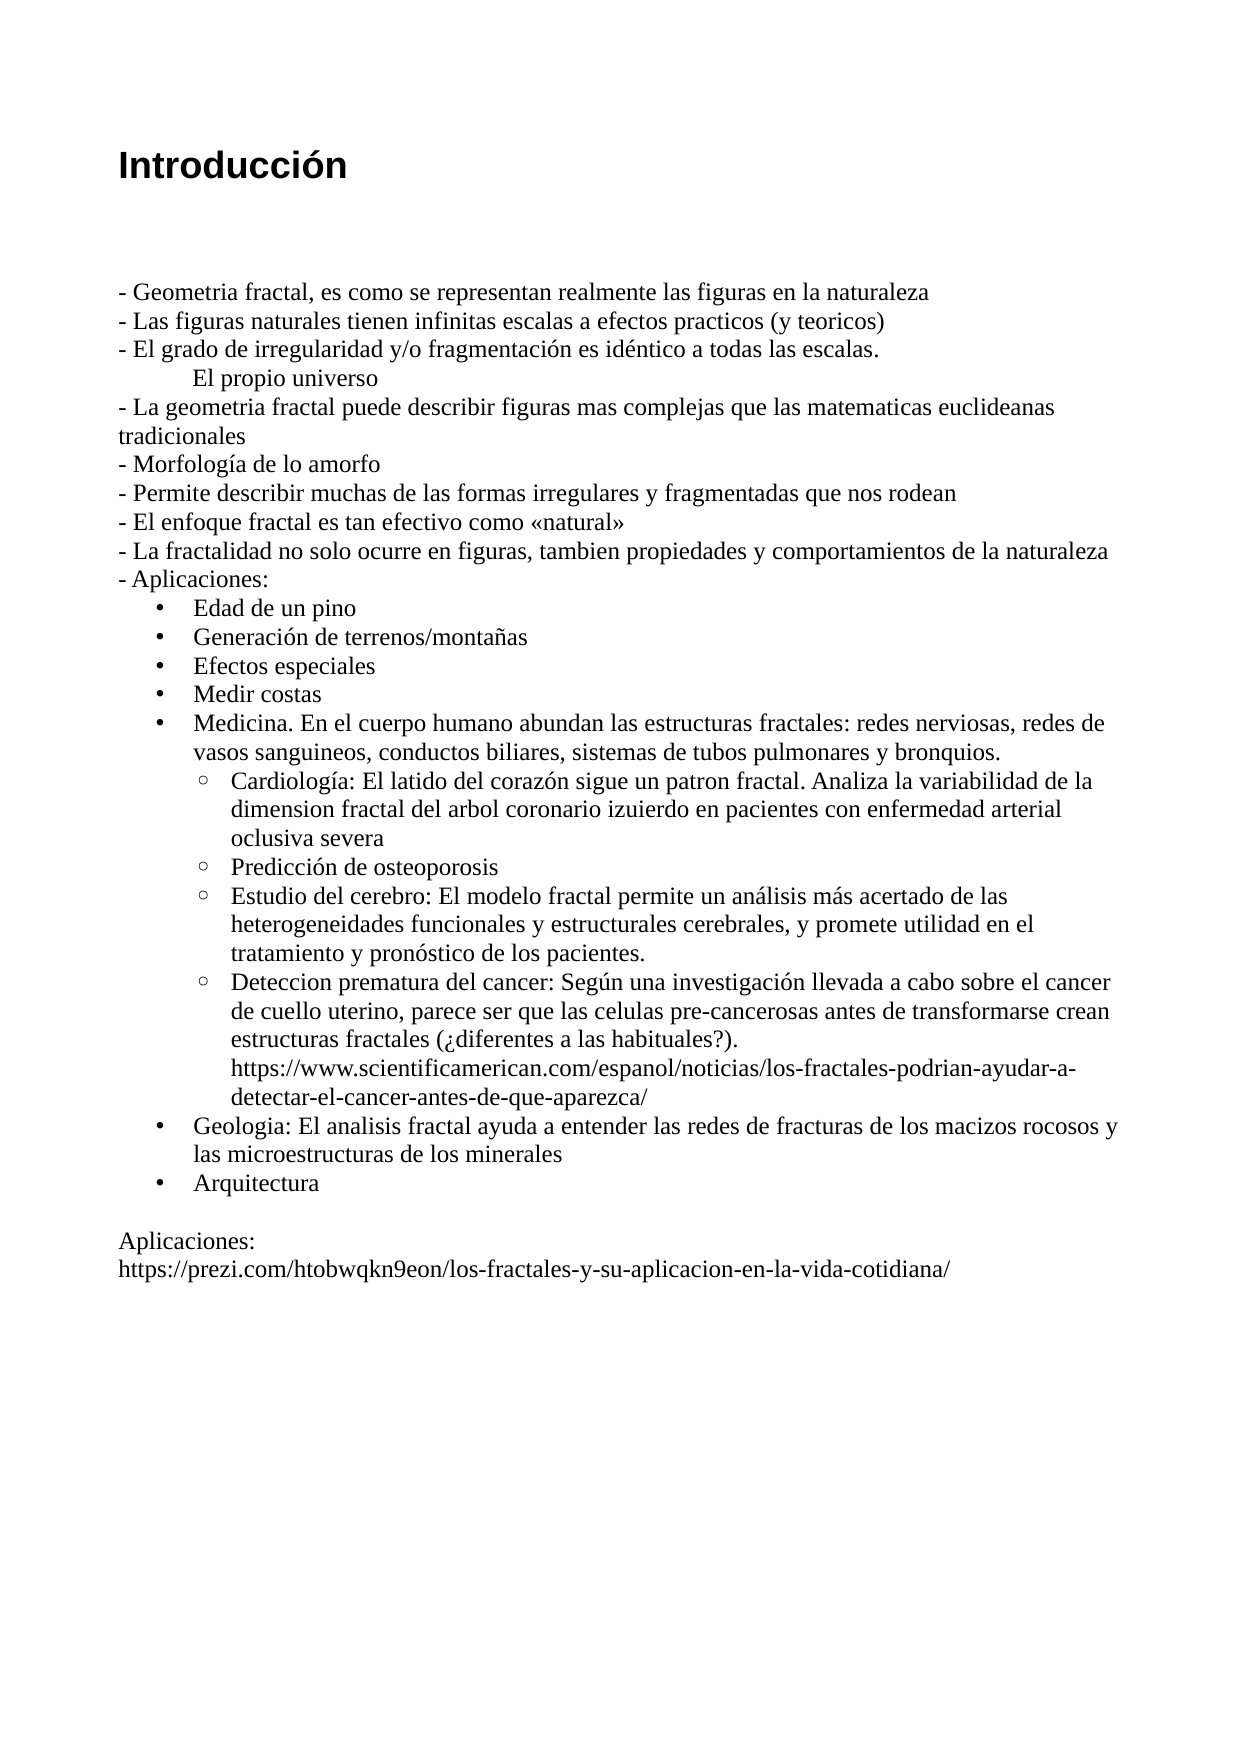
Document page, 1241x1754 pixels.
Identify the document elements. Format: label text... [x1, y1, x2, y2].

list Efectos especiales [156, 651, 1122, 679]
text - Geometria fractal, es como se representan realmente las figuras en la naturaleza [118, 277, 1122, 306]
list Medir costas [156, 679, 1122, 708]
list Medicina. En el cuerpo humano abundan las estructuras fractales: redes nerviosas, redes de vasos sanguineos, conductos biliares, sistemas de tubos pulmonares y bronquios. [156, 708, 1122, 766]
list Generación de terrenos/montañas [156, 622, 1122, 651]
text - El enfoque fractal es tan efectivo como «natural» [118, 507, 1122, 536]
list Cardiología: El latido del corazón sigue un patron fractal. Analiza la variabilidad de la dimension fractal del arbol coronario izuierdo en pacientes con enfermedad arterial oclusiva severa [193, 766, 1122, 852]
text - Las figuras naturales tienen infinitas escalas a efectos practicos (y teoricos) [118, 306, 1122, 334]
text - La fractalidad no solo ocurre en figuras, tambien propiedades y comportamientos de la naturaleza [118, 536, 1122, 564]
text - La geometria fractal puede describir figuras mas complejas que las matematicas euclideanas tradicionales [118, 392, 1122, 449]
text - Morfología de lo amorfo [118, 449, 1122, 478]
list Arquitectura [156, 1168, 1122, 1197]
list Geologia: El analisis fractal ayuda a entender las redes de fracturas de los macizos rocosos y las microestructuras de los minerales [156, 1111, 1122, 1168]
text https://prezi.com/htobwqkn9eon/los-fractales-y-su-aplicacion-en-la-vida-cotidiana/ [118, 1254, 1122, 1283]
text - El grado de irregularidad y/o fragmentación es idéntico a todas las escalas. [118, 334, 1122, 363]
list Deteccion prematura del cancer: Según una investigación llevada a cabo sobre el cancer de cuello uterino, parece ser que las celulas pre-cancerosas antes de transformarse crean estructuras fractales (¿diferentes a las habituales?). https://www.scientificamerican.com/espanol/noticias/los-fractales-podrian-ayudar-a-detectar-el-cancer-antes-de-que-aparezca/ [193, 967, 1122, 1111]
list Predicción de osteoporosis [193, 852, 1122, 881]
list Estudio del cerebro: El modelo fractal permite un análisis más acertado de las heterogeneidades funcionales y estructurales cerebrales, y promete utilidad en el tratamiento y pronóstico de los pacientes. [193, 881, 1122, 967]
list Edad de un pino [156, 593, 1122, 622]
text El propio universo [118, 363, 1122, 392]
text - Permite describir muchas de las formas irregulares y fragmentadas que nos rodean [118, 478, 1122, 507]
subtitle Introducción [118, 143, 1122, 187]
text Aplicaciones: [118, 1226, 1122, 1254]
text - Aplicaciones: [118, 564, 1122, 593]
